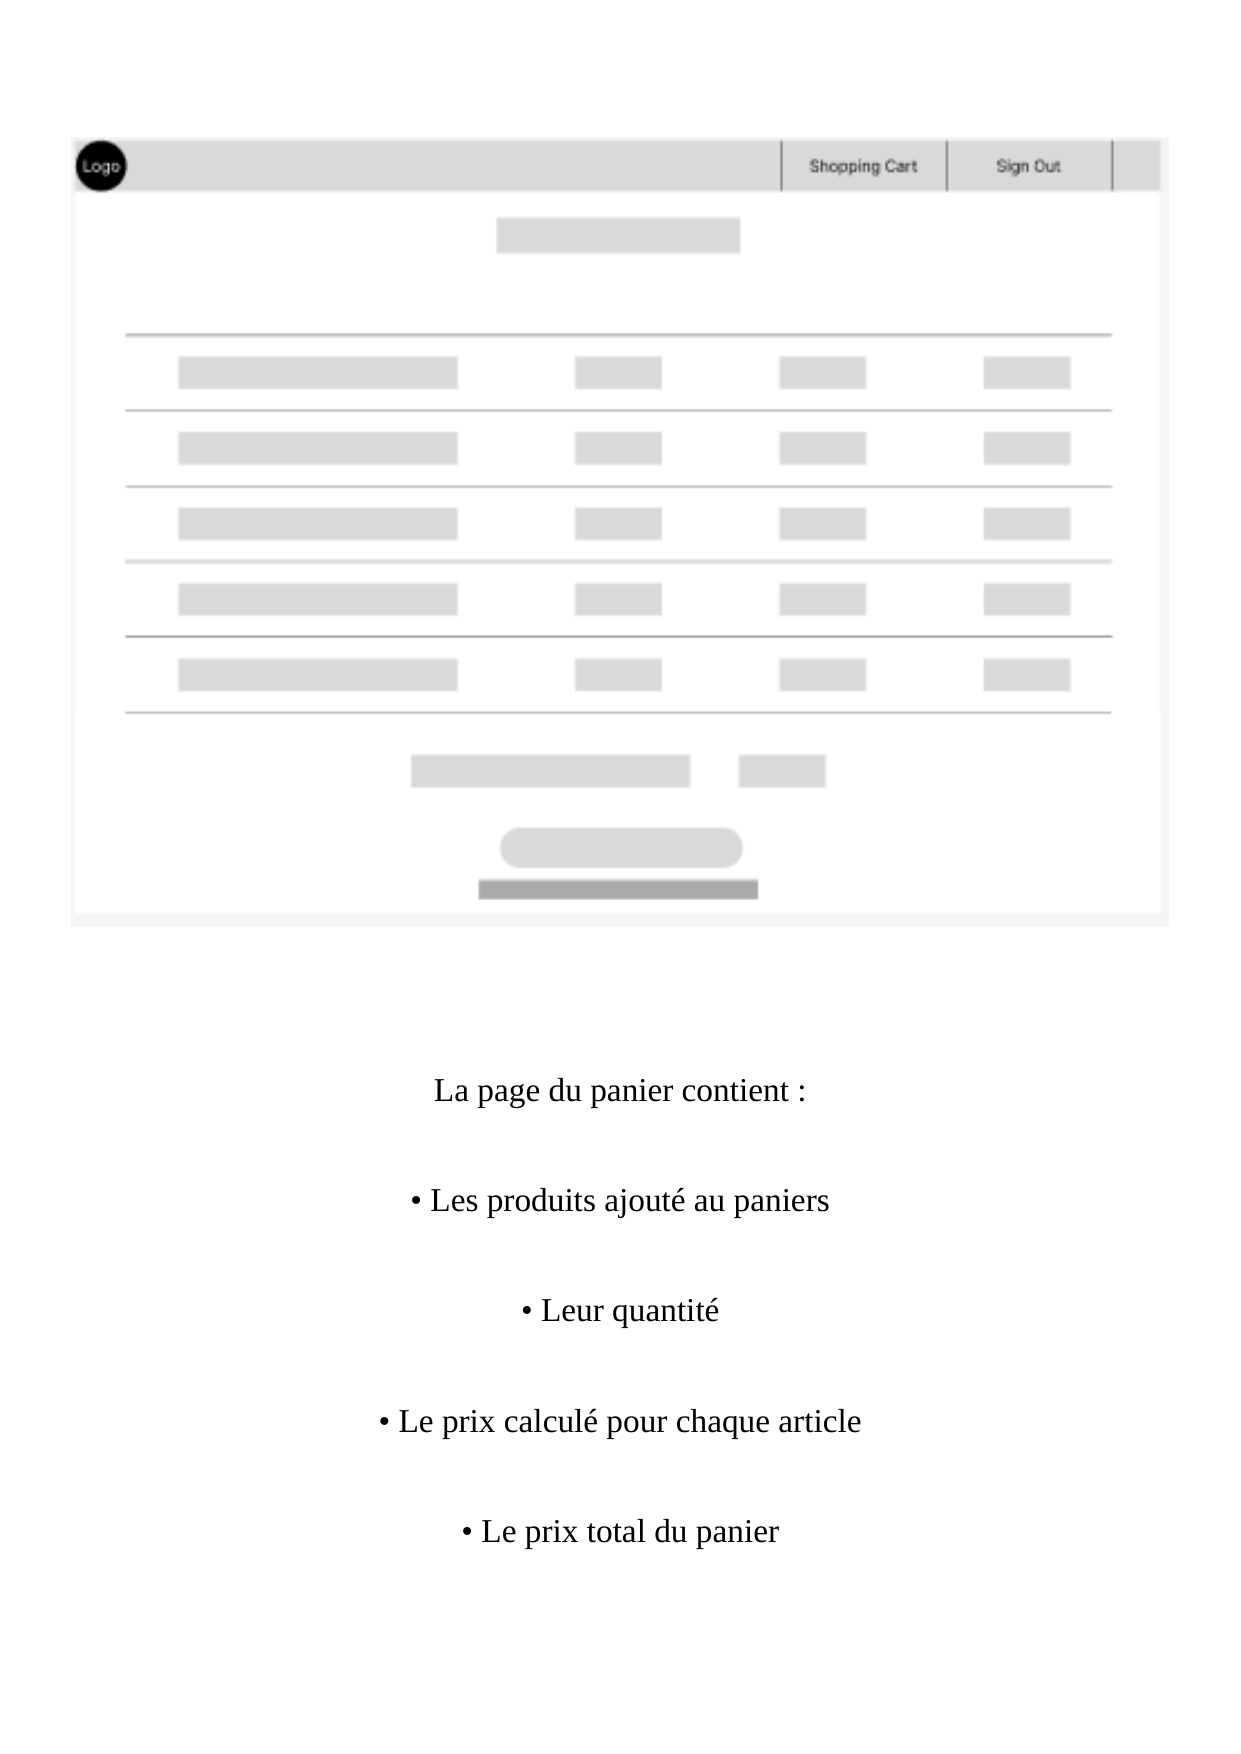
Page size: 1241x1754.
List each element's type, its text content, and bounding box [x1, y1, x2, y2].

text • Leur quantité [118, 1291, 1122, 1329]
picture [70, 137, 1170, 927]
text • Le prix calculé pour chaque article [118, 1401, 1122, 1439]
text La page du panier contient : [118, 1070, 1122, 1108]
text • Le prix total du panier [118, 1511, 1122, 1550]
text • Les produits ajouté au paniers [118, 1180, 1122, 1219]
